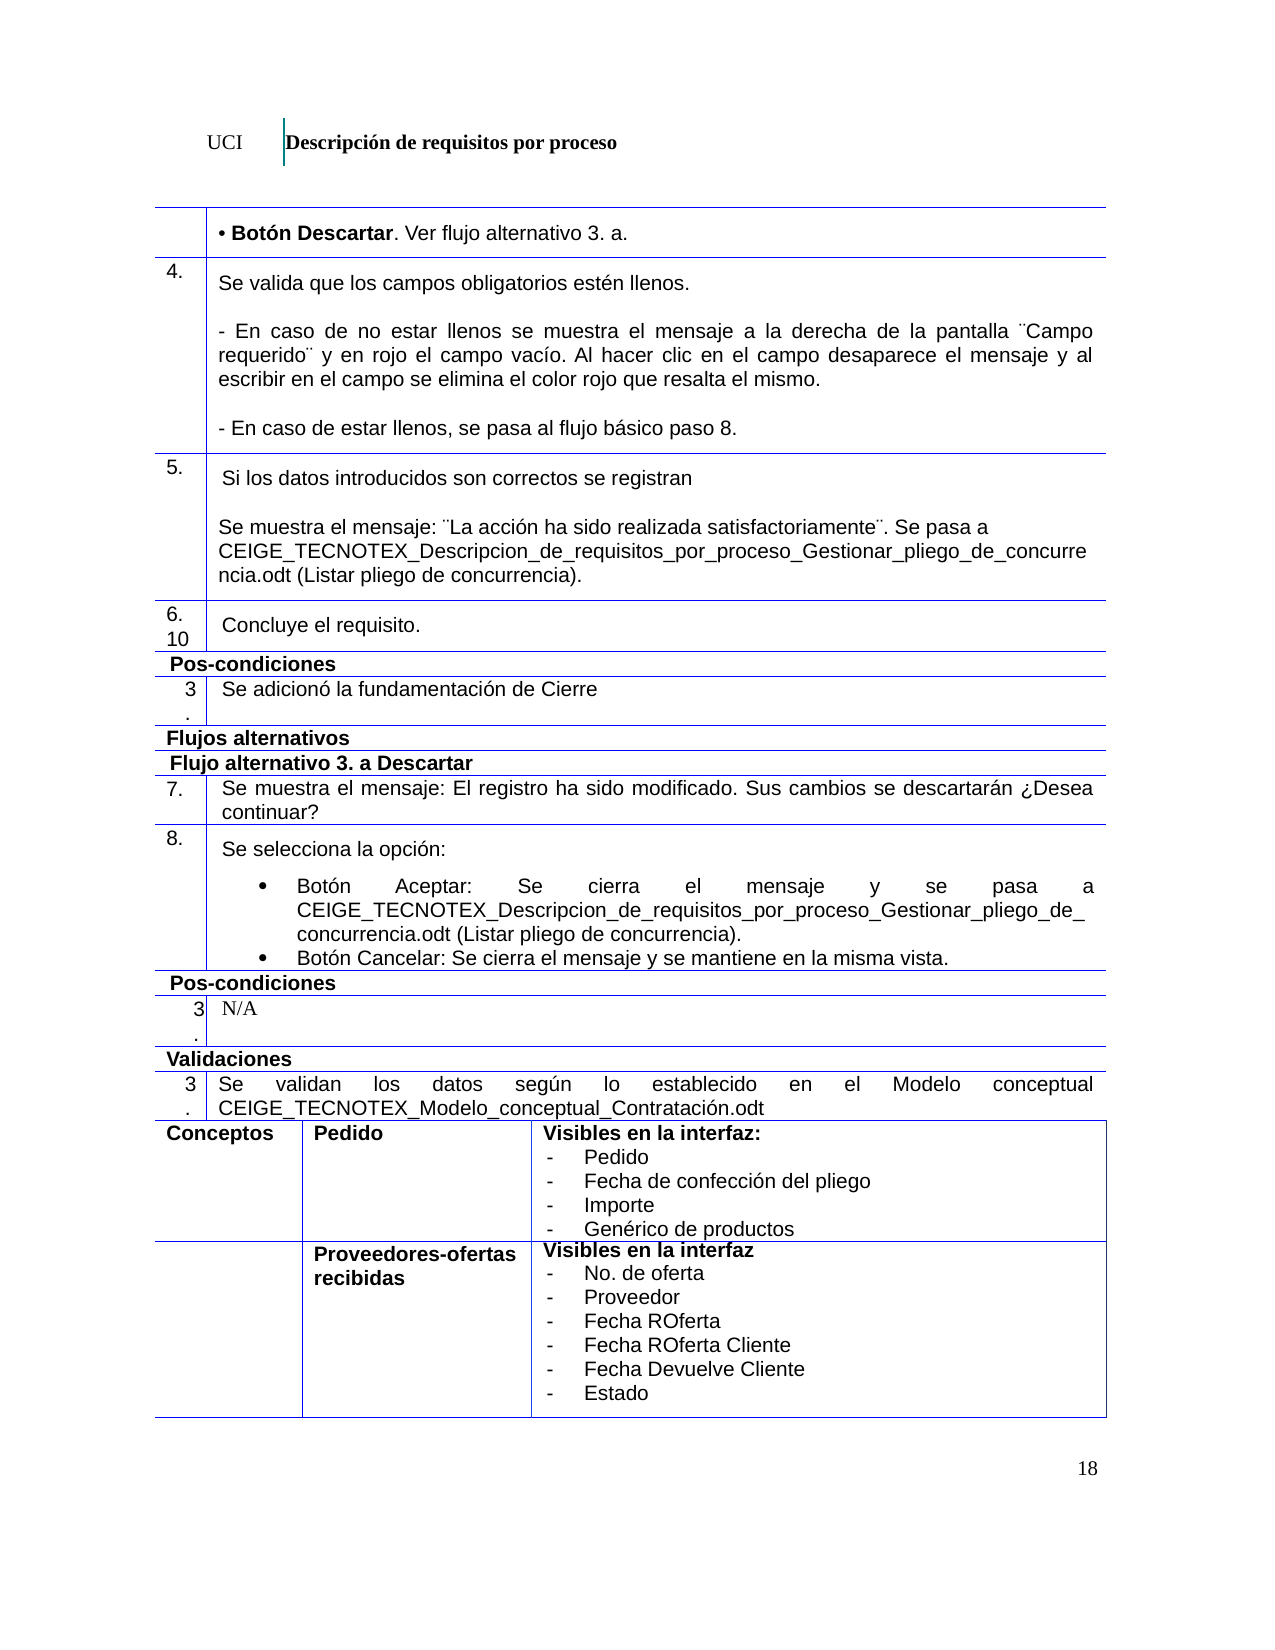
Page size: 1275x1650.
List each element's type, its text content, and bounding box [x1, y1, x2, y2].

table_cell Concluye el requisito. [207, 601, 1106, 651]
table_cell Pos-condiciones [155, 652, 1106, 676]
table_cell [155, 454, 206, 599]
table_cell [155, 996, 206, 1046]
table_cell [155, 1072, 206, 1120]
table_cell Validaciones [155, 1047, 1106, 1071]
table_cell [155, 677, 206, 725]
table_cell • Botón Descartar. Ver flujo alternativo 3. a. [207, 208, 1106, 257]
table_cell Se validan los datos según lo establecido en el Modelo conceptual CEIGE_TECNOTEX_Modelo_conceptual_Contratación.odt [207, 1072, 1106, 1120]
table_cell Visibles en la interfaz: Pedido Fecha de confección del pliego Importe Genérico de productos [532, 1121, 1106, 1241]
table_cell [155, 208, 206, 257]
table_cell Pedido [303, 1121, 531, 1241]
table_cell Flujo alternativo 3. a Descartar [155, 751, 1106, 775]
table_cell Se adicionó la fundamentación de Cierre [207, 677, 1106, 725]
table_cell Proveedores-ofertas recibidas [303, 1242, 531, 1417]
table_cell [155, 776, 206, 824]
table_cell [155, 825, 206, 970]
table_cell Si los datos introducidos son correctos se registran Se muestra el mensaje: ¨La acción ha sido realizada satisfactoriamente¨. Se pasa a CEIGE_TECNOTEX_Descripcion_de_requisitos_por_proceso_Gestionar_pliego_de_concurrencia.odt (Listar pliego de concurrencia). [207, 454, 1106, 599]
table_cell Se selecciona la opción: Botón Aceptar: Se cierra el mensaje y se pasa a CEIGE_TECNOTEX_Descripcion_de_requisitos_por_proceso_Gestionar_pliego_de_concurrencia.odt (Listar pliego de concurrencia). Botón Cancelar: Se cierra el mensaje y se mantiene en la misma vista. [207, 825, 1106, 970]
table_cell Se valida que los campos obligatorios estén llenos. - En caso de no estar llenos se muestra el mensaje a la derecha de la pantalla ¨Campo requerido¨ y en rojo el campo vacío. Al hacer clic en el campo desaparece el mensaje y al escribir en el campo se elimina el color rojo que resalta el mismo. - En caso de estar llenos, se pasa al flujo básico paso 8. [207, 258, 1106, 453]
table_cell Visibles en la interfaz No. de oferta Proveedor Fecha ROferta Fecha ROferta Cliente Fecha Devuelve Cliente Estado [532, 1242, 1106, 1417]
table_cell Se muestra el mensaje: El registro ha sido modificado. Sus cambios se descartarán ¿Desea continuar? [207, 776, 1106, 824]
table_cell Conceptos [155, 1121, 302, 1241]
table_cell Flujos alternativos [155, 726, 1106, 750]
table_cell Pos-condiciones [155, 971, 1106, 995]
table_cell [155, 258, 206, 453]
table_cell [155, 1242, 302, 1417]
table_cell 10 [155, 601, 206, 651]
table_cell N/A [207, 996, 1106, 1046]
